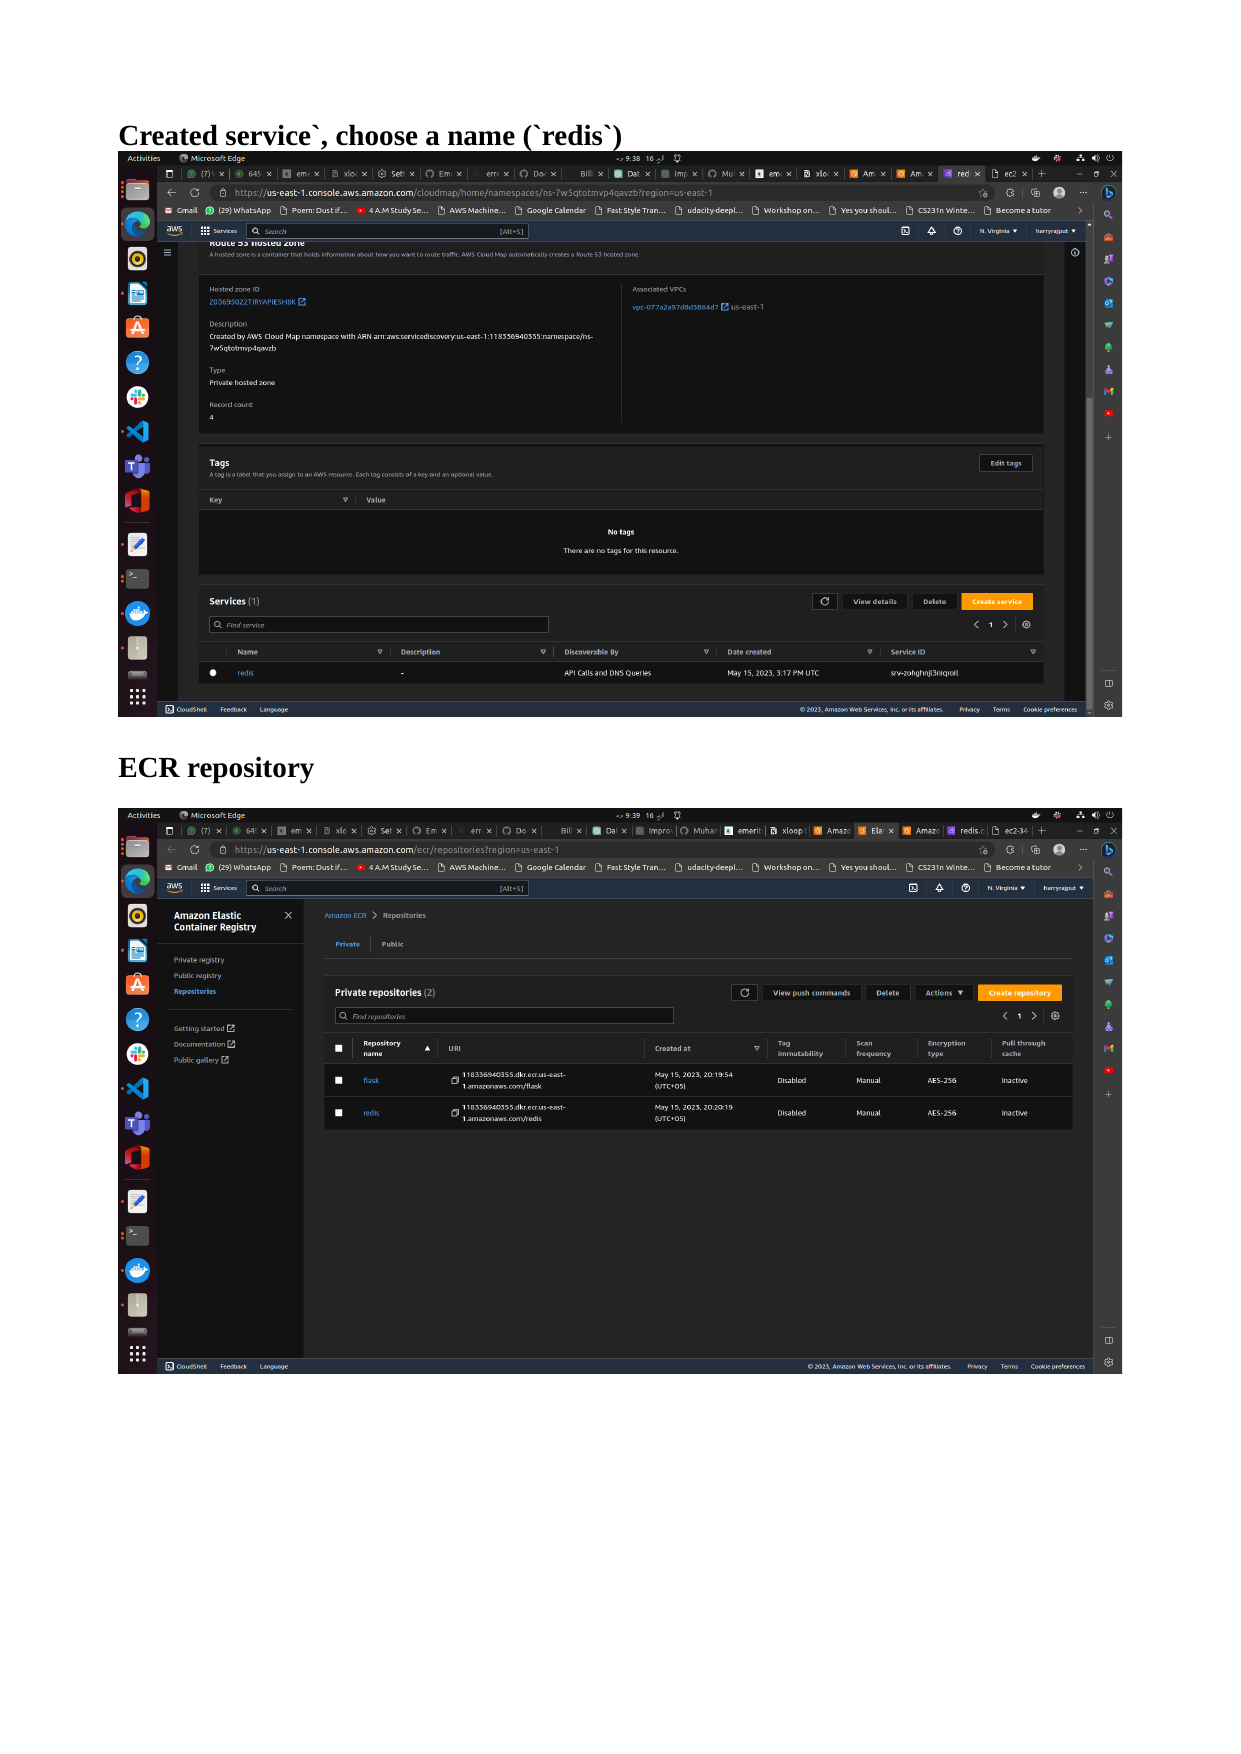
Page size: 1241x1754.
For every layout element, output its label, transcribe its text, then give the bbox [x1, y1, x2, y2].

text Created service`, choose a name (`redis`) [118, 118, 1122, 151]
text ECR repository [118, 750, 1122, 783]
picture [118, 808, 1123, 1374]
picture [118, 151, 1123, 717]
